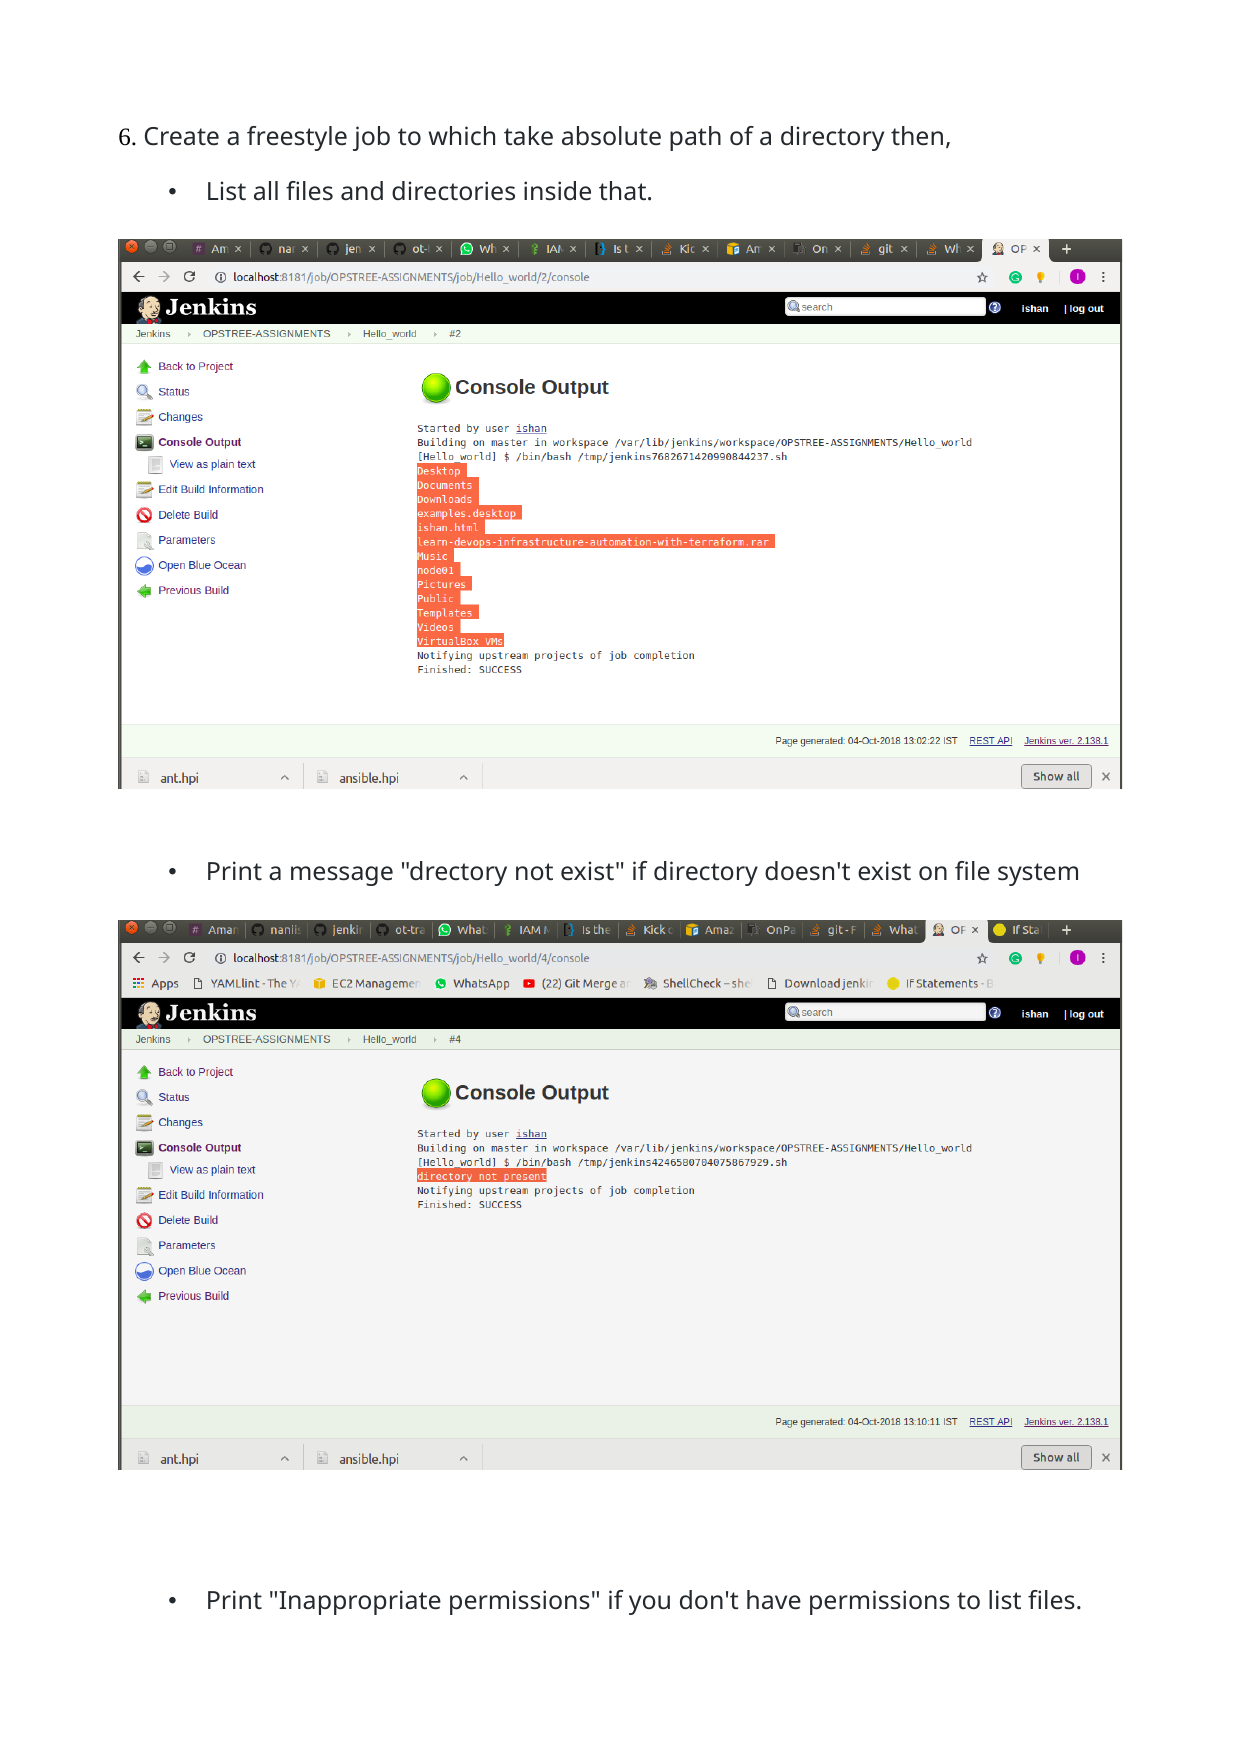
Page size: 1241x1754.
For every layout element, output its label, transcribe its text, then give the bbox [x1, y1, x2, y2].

picture [118, 909, 1123, 1480]
picture [118, 228, 1123, 799]
list Print "Inappropriate permissions" if you don't have permissions to list files. [168, 1583, 1122, 1617]
text 6. Create a freestyle job to which take absolute path of a directory then, [118, 118, 1122, 152]
list List all files and directories inside that. [168, 173, 1122, 208]
list Print a message "drectory not exist" if directory doesn't exist on file system [168, 854, 1122, 888]
